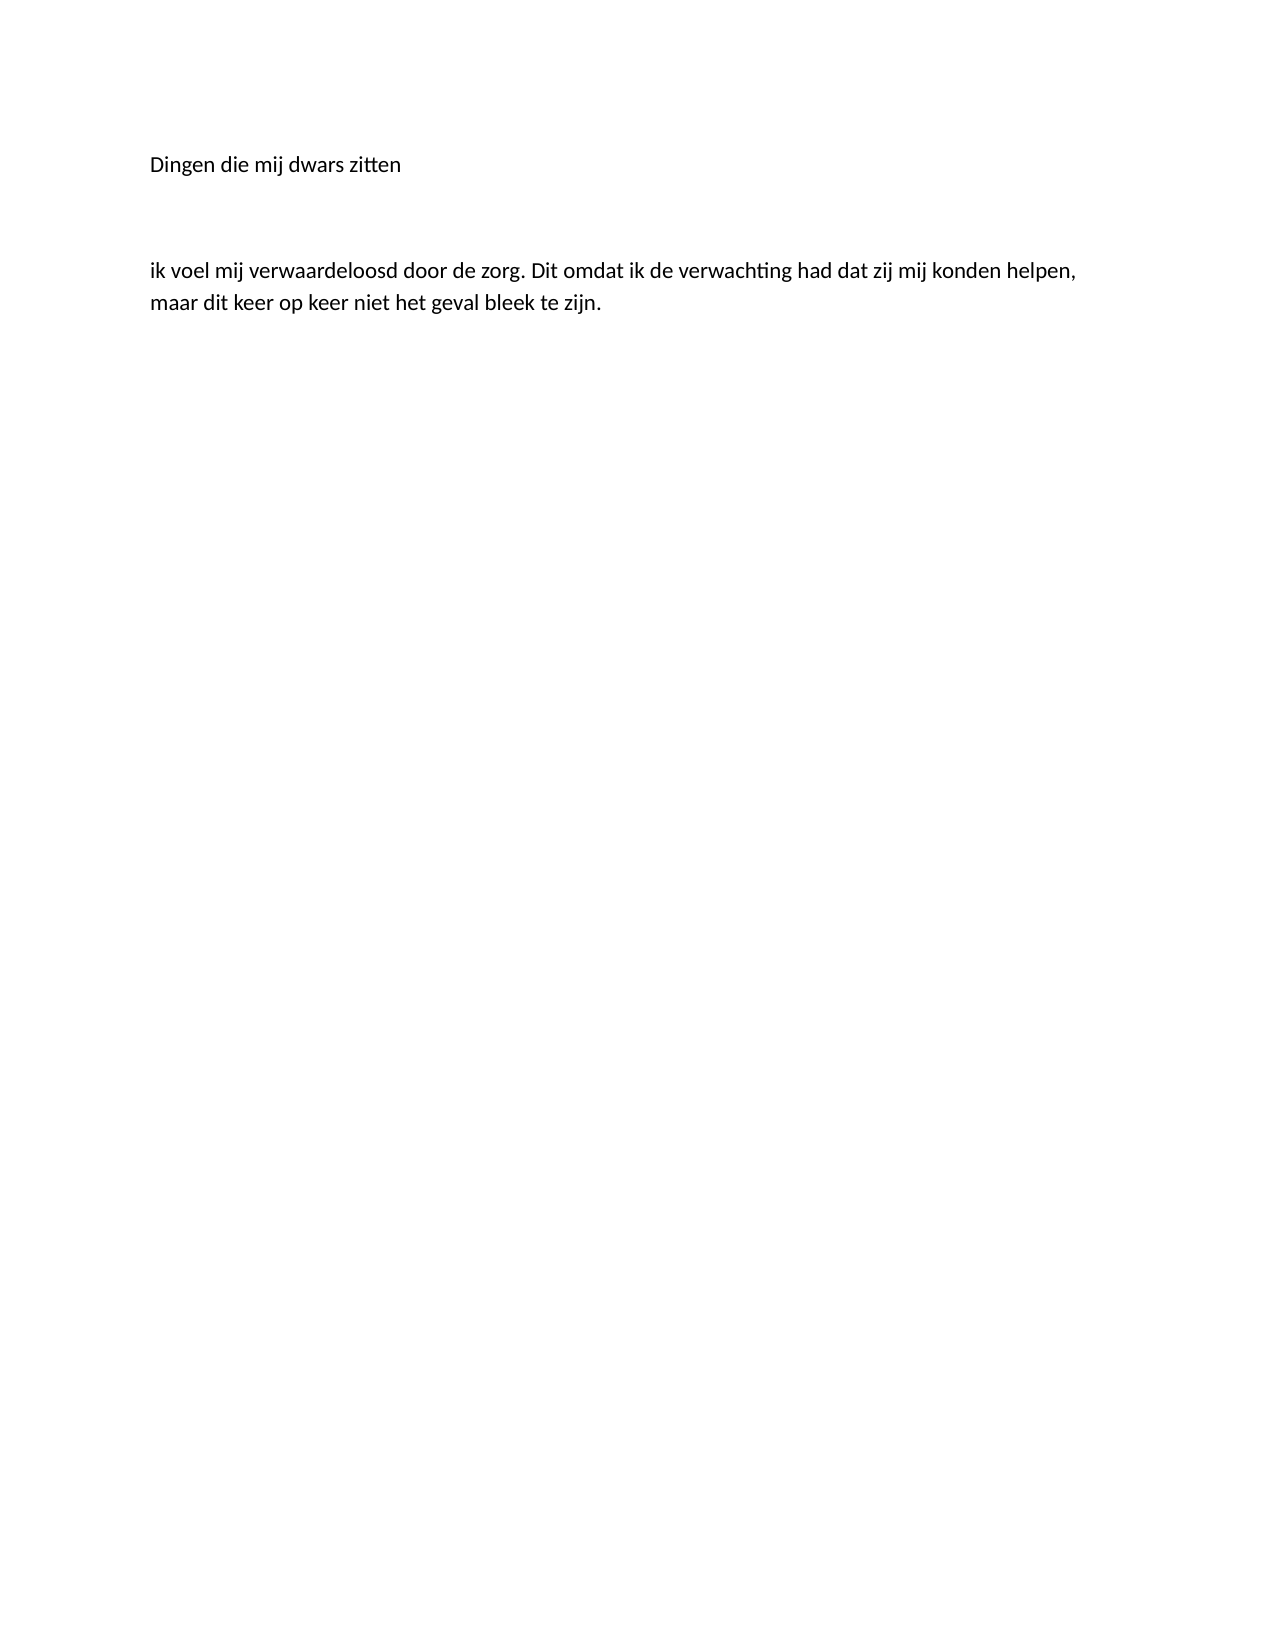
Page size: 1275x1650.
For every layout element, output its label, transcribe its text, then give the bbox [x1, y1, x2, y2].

text ik voel mij verwaardeloosd door de zorg. Dit omdat ik de verwachting had dat zij mij konden helpen, maar dit keer op keer niet het geval bleek te zijn. [150, 256, 1125, 316]
text Dingen die mij dwars zitten [150, 150, 1125, 178]
